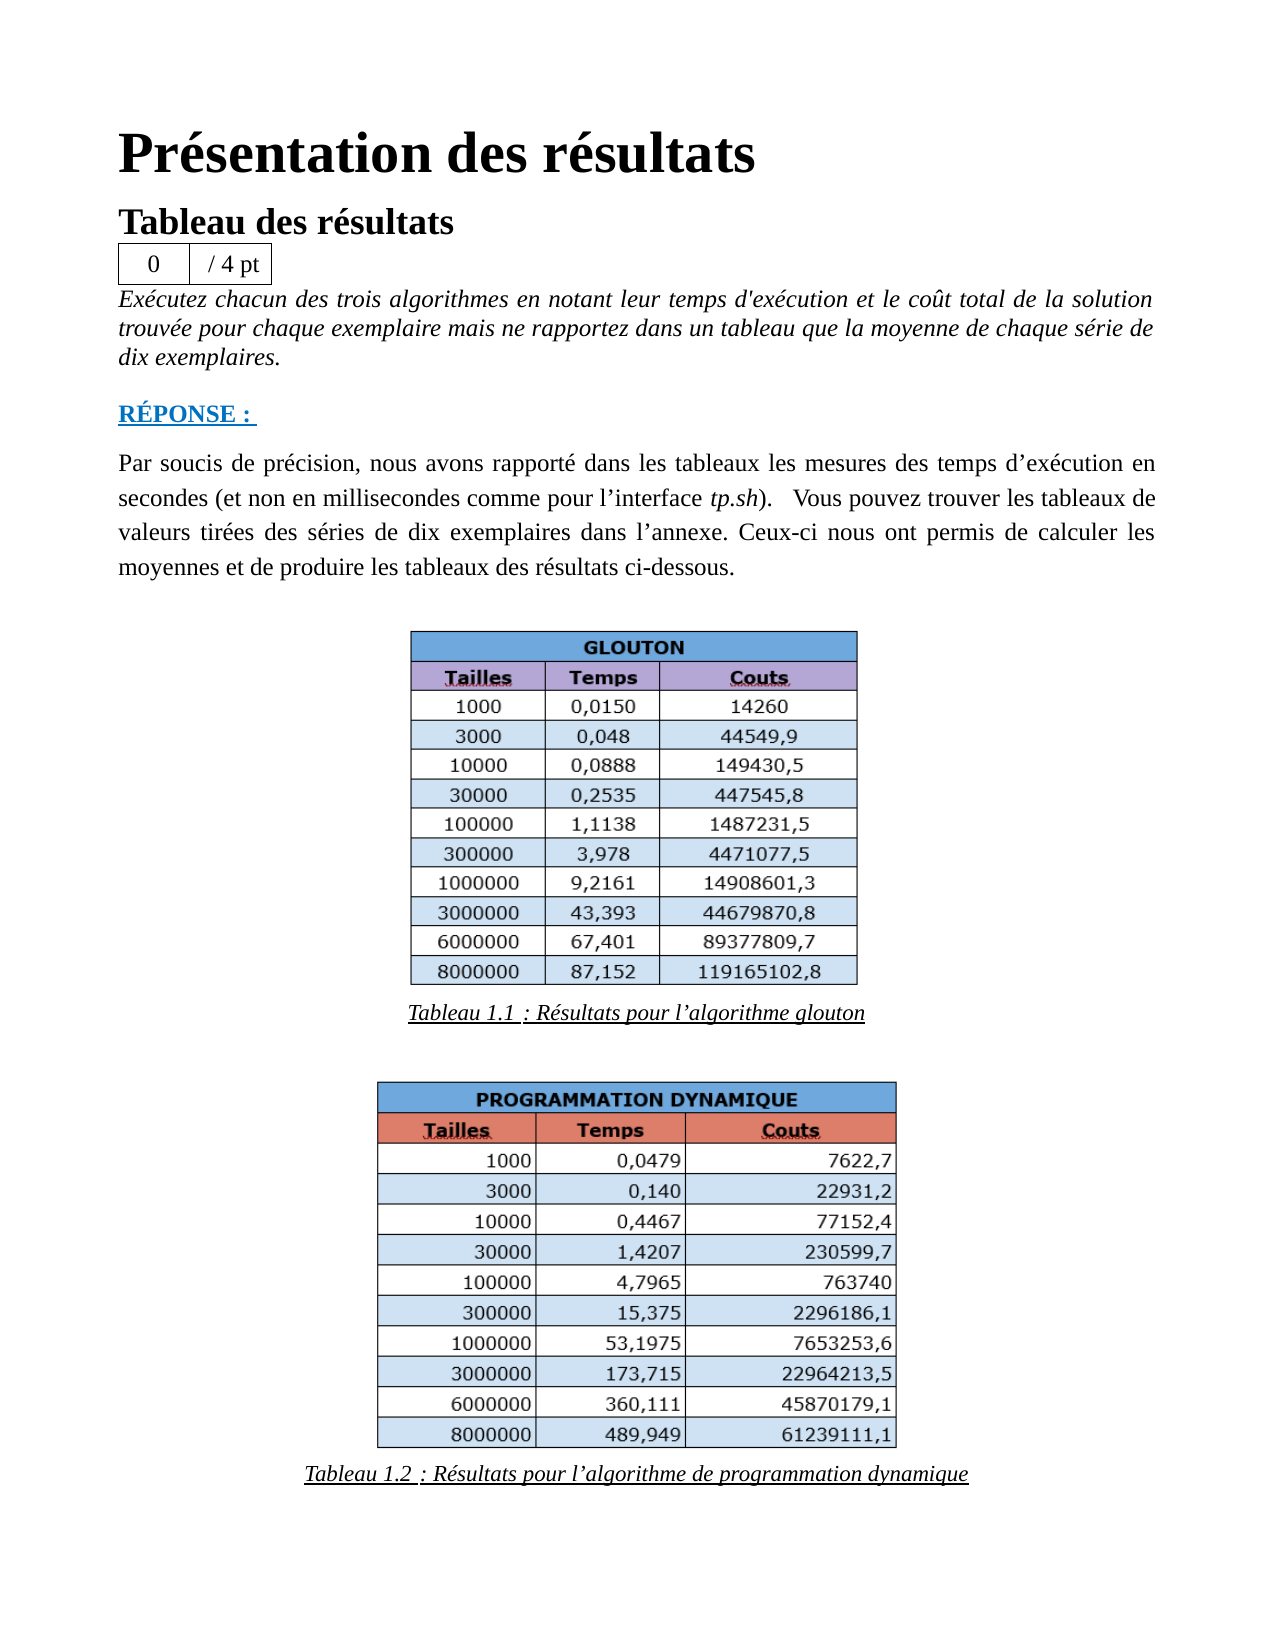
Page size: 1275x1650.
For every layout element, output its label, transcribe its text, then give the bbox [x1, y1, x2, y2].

subtitle Présentation des résultats [118, 118, 1157, 185]
subtitle Tableau des résultats [118, 200, 1157, 243]
text Exécutez chacun des trois algorithmes en notant leur temps d'exécution et le coût total de la solution trouvée pour chaque exemplaire mais ne rapportez dans un tableau que la moyenne de chaque série de dix exemplaires. [118, 284, 1157, 370]
table_header / 4 pt [190, 244, 271, 284]
table_header 0 [119, 244, 189, 284]
text Tableau 1.2 : Résultats pour l’algorithme de programmation dynamique [118, 1095, 1157, 1487]
text RÉPONSE : [118, 399, 1157, 428]
text Par soucis de précision, nous avons rapporté dans les tableaux les mesures des temps d’exécution en secondes (et non en millisecondes comme pour l’interface tp.sh). Vous pouvez trouver les tableaux de valeurs tirées des séries de dix exemplaires dans l’annexe. Ceux-ci nous ont permis de calculer les moyennes et de produire les tableaux des résultats ci-dessous. [118, 448, 1157, 580]
text Tableau 1.1 : Résultats pour l’algorithme glouton [118, 601, 1157, 1026]
